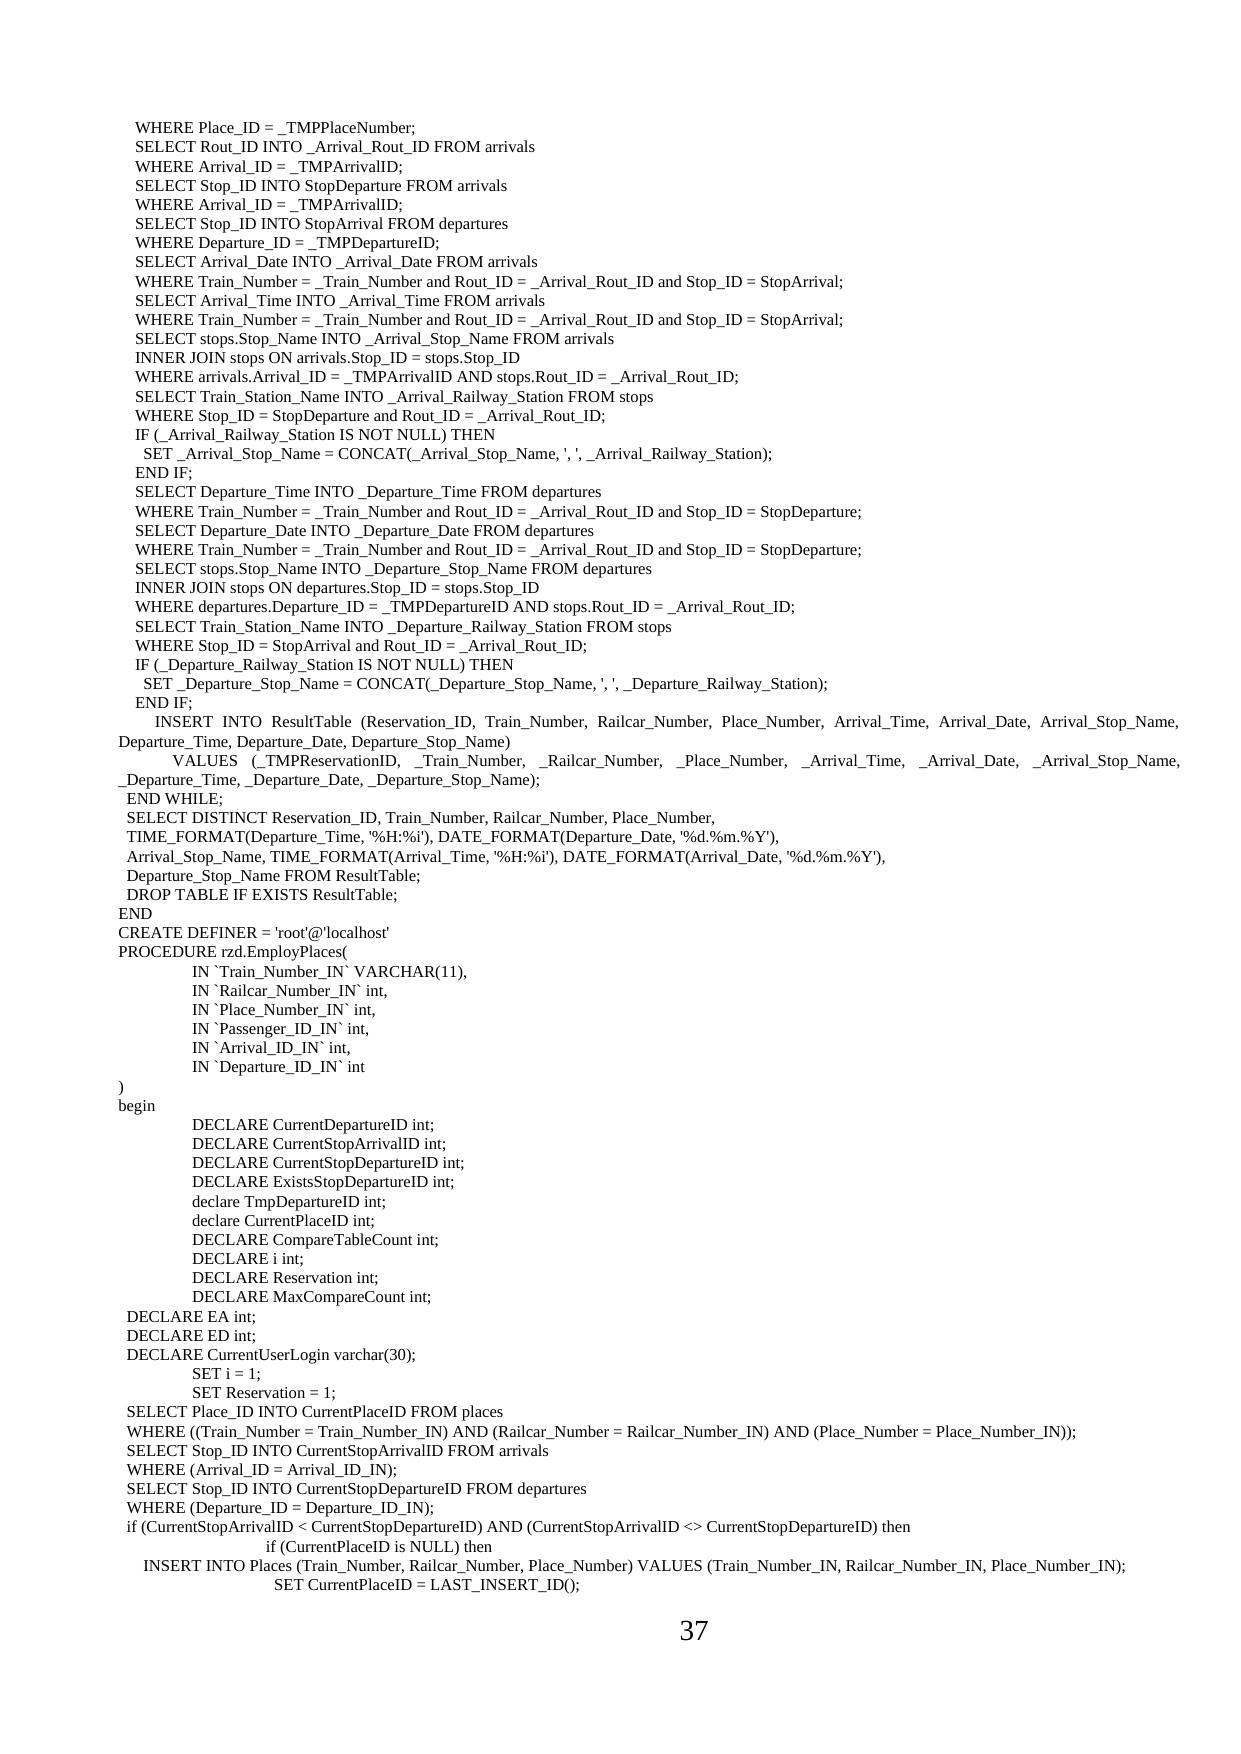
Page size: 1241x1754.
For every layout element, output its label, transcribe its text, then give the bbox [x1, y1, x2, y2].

text if (CurrentStopArrivalID < CurrentStopDepartureID) AND (CurrentStopArrivalID <> CurrentStopDepartureID) then [118, 1517, 1181, 1536]
text SET _Arrival_Stop_Name = CONCAT(_Arrival_Stop_Name, ', ', _Arrival_Railway_Station); [118, 444, 1181, 463]
text IF (_Departure_Railway_Station IS NOT NULL) THEN [118, 655, 1181, 674]
text DECLARE CompareTableCount int; [118, 1230, 1181, 1249]
text DECLARE CurrentStopArrivalID int; [118, 1134, 1181, 1153]
text declare CurrentPlaceID int; [118, 1211, 1181, 1230]
text WHERE Arrival_ID = _TMPArrivalID; [118, 156, 1181, 176]
text DROP TABLE IF EXISTS ResultTable; [118, 885, 1181, 904]
text IN `Railcar_Number_IN` int, [118, 981, 1181, 1000]
text SELECT Departure_Date INTO _Departure_Date FROM departures [118, 521, 1181, 540]
text WHERE departures.Departure_ID = _TMPDepartureID AND stops.Rout_ID = _Arrival_Rout_ID; [118, 597, 1181, 616]
text WHERE Stop_ID = StopArrival and Rout_ID = _Arrival_Rout_ID; [118, 636, 1181, 655]
text SELECT Rout_ID INTO _Arrival_Rout_ID FROM arrivals [118, 137, 1181, 156]
text WHERE arrivals.Arrival_ID = _TMPArrivalID AND stops.Rout_ID = _Arrival_Rout_ID; [118, 367, 1181, 386]
text SELECT Place_ID INTO CurrentPlaceID FROM places [118, 1402, 1181, 1421]
text WHERE Train_Number = _Train_Number and Rout_ID = _Arrival_Rout_ID and Stop_ID = StopArrival; [118, 271, 1181, 291]
text IF (_Arrival_Railway_Station IS NOT NULL) THEN [118, 425, 1181, 444]
text INSERT INTO Places (Train_Number, Railcar_Number, Place_Number) VALUES (Train_Number_IN, Railcar_Number_IN, Place_Number_IN); [118, 1556, 1181, 1575]
text IN `Train_Number_IN` VARCHAR(11), [118, 961, 1181, 981]
text TIME_FORMAT(Departure_Time, '%H:%i'), DATE_FORMAT(Departure_Date, '%d.%m.%Y'), [118, 827, 1181, 846]
text INNER JOIN stops ON departures.Stop_ID = stops.Stop_ID [118, 578, 1181, 597]
text SET CurrentPlaceID = LAST_INSERT_ID(); [118, 1575, 1181, 1594]
text SELECT stops.Stop_Name INTO _Departure_Stop_Name FROM departures [118, 559, 1181, 578]
text DECLARE i int; [118, 1249, 1181, 1268]
text DECLARE EA int; [118, 1306, 1181, 1326]
text WHERE Train_Number = _Train_Number and Rout_ID = _Arrival_Rout_ID and Stop_ID = StopDeparture; [118, 540, 1181, 559]
text CREATE DEFINER = 'root'@'localhost' [118, 923, 1181, 942]
text SELECT DISTINCT Reservation_ID, Train_Number, Railcar_Number, Place_Number, [118, 808, 1181, 827]
text SELECT Train_Station_Name INTO _Departure_Railway_Station FROM stops [118, 616, 1181, 636]
text VALUES (_TMPReservationID, _Train_Number, _Railcar_Number, _Place_Number, _Arrival_Time, _Arrival_Date, _Arrival_Stop_Name, _Departure_Time, _Departure_Date, _Departure_Stop_Name); [118, 751, 1181, 789]
text WHERE Place_ID = _TMPPlaceNumber; [118, 118, 1181, 137]
text SELECT Arrival_Date INTO _Arrival_Date FROM arrivals [118, 252, 1181, 271]
text WHERE Train_Number = _Train_Number and Rout_ID = _Arrival_Rout_ID and Stop_ID = StopArrival; [118, 310, 1181, 329]
text SELECT Train_Station_Name INTO _Arrival_Railway_Station FROM stops [118, 386, 1181, 406]
text SET Reservation = 1; [118, 1383, 1181, 1402]
text SELECT stops.Stop_Name INTO _Arrival_Stop_Name FROM arrivals [118, 329, 1181, 348]
text INNER JOIN stops ON arrivals.Stop_ID = stops.Stop_ID [118, 348, 1181, 367]
text DECLARE CurrentDepartureID int; [118, 1115, 1181, 1134]
text WHERE ((Train_Number = Train_Number_IN) AND (Railcar_Number = Railcar_Number_IN) AND (Place_Number = Place_Number_IN)); [118, 1421, 1181, 1441]
text Arrival_Stop_Name, TIME_FORMAT(Arrival_Time, '%H:%i'), DATE_FORMAT(Arrival_Date, '%d.%m.%Y'), [118, 846, 1181, 866]
text IN `Passenger_ID_IN` int, [118, 1019, 1181, 1038]
text IN `Place_Number_IN` int, [118, 1000, 1181, 1019]
text END WHILE; [118, 789, 1181, 808]
text IN `Arrival_ID_IN` int, [118, 1038, 1181, 1057]
text SELECT Stop_ID INTO CurrentStopArrivalID FROM arrivals [118, 1441, 1181, 1460]
text declare TmpDepartureID int; [118, 1191, 1181, 1211]
text PROCEDURE rzd.EmployPlaces( [118, 942, 1181, 961]
text WHERE (Departure_ID = Departure_ID_IN); [118, 1498, 1181, 1517]
text WHERE Stop_ID = StopDeparture and Rout_ID = _Arrival_Rout_ID; [118, 406, 1181, 425]
text if (CurrentPlaceID is NULL) then [118, 1536, 1181, 1556]
text DECLARE ExistsStopDepartureID int; [118, 1172, 1181, 1191]
text END [118, 904, 1181, 923]
text SELECT Stop_ID INTO StopDeparture FROM arrivals [118, 176, 1181, 195]
text WHERE Departure_ID = _TMPDepartureID; [118, 233, 1181, 252]
text WHERE Arrival_ID = _TMPArrivalID; [118, 195, 1181, 214]
text SELECT Arrival_Time INTO _Arrival_Time FROM arrivals [118, 291, 1181, 310]
text SELECT Stop_ID INTO StopArrival FROM departures [118, 214, 1181, 233]
text END IF; [118, 463, 1181, 482]
text IN `Departure_ID_IN` int [118, 1057, 1181, 1076]
text DECLARE MaxCompareCount int; [118, 1287, 1181, 1306]
text DECLARE CurrentStopDepartureID int; [118, 1153, 1181, 1172]
text END IF; [118, 693, 1181, 712]
text SET i = 1; [118, 1364, 1181, 1383]
text SELECT Departure_Time INTO _Departure_Time FROM departures [118, 482, 1181, 501]
text INSERT INTO ResultTable (Reservation_ID, Train_Number, Railcar_Number, Place_Number, Arrival_Time, Arrival_Date, Arrival_Stop_Name, Departure_Time, Departure_Date, Departure_Stop_Name) [118, 712, 1181, 751]
text begin [118, 1096, 1181, 1115]
text DECLARE ED int; [118, 1326, 1181, 1345]
text Departure_Stop_Name FROM ResultTable; [118, 866, 1181, 885]
text ) [118, 1076, 1181, 1096]
text SET _Departure_Stop_Name = CONCAT(_Departure_Stop_Name, ', ', _Departure_Railway_Station); [118, 674, 1181, 693]
text SELECT Stop_ID INTO CurrentStopDepartureID FROM departures [118, 1479, 1181, 1498]
text WHERE Train_Number = _Train_Number and Rout_ID = _Arrival_Rout_ID and Stop_ID = StopDeparture; [118, 501, 1181, 521]
text WHERE (Arrival_ID = Arrival_ID_IN); [118, 1460, 1181, 1479]
text DECLARE CurrentUserLogin varchar(30); [118, 1345, 1181, 1364]
text DECLARE Reservation int; [118, 1268, 1181, 1287]
